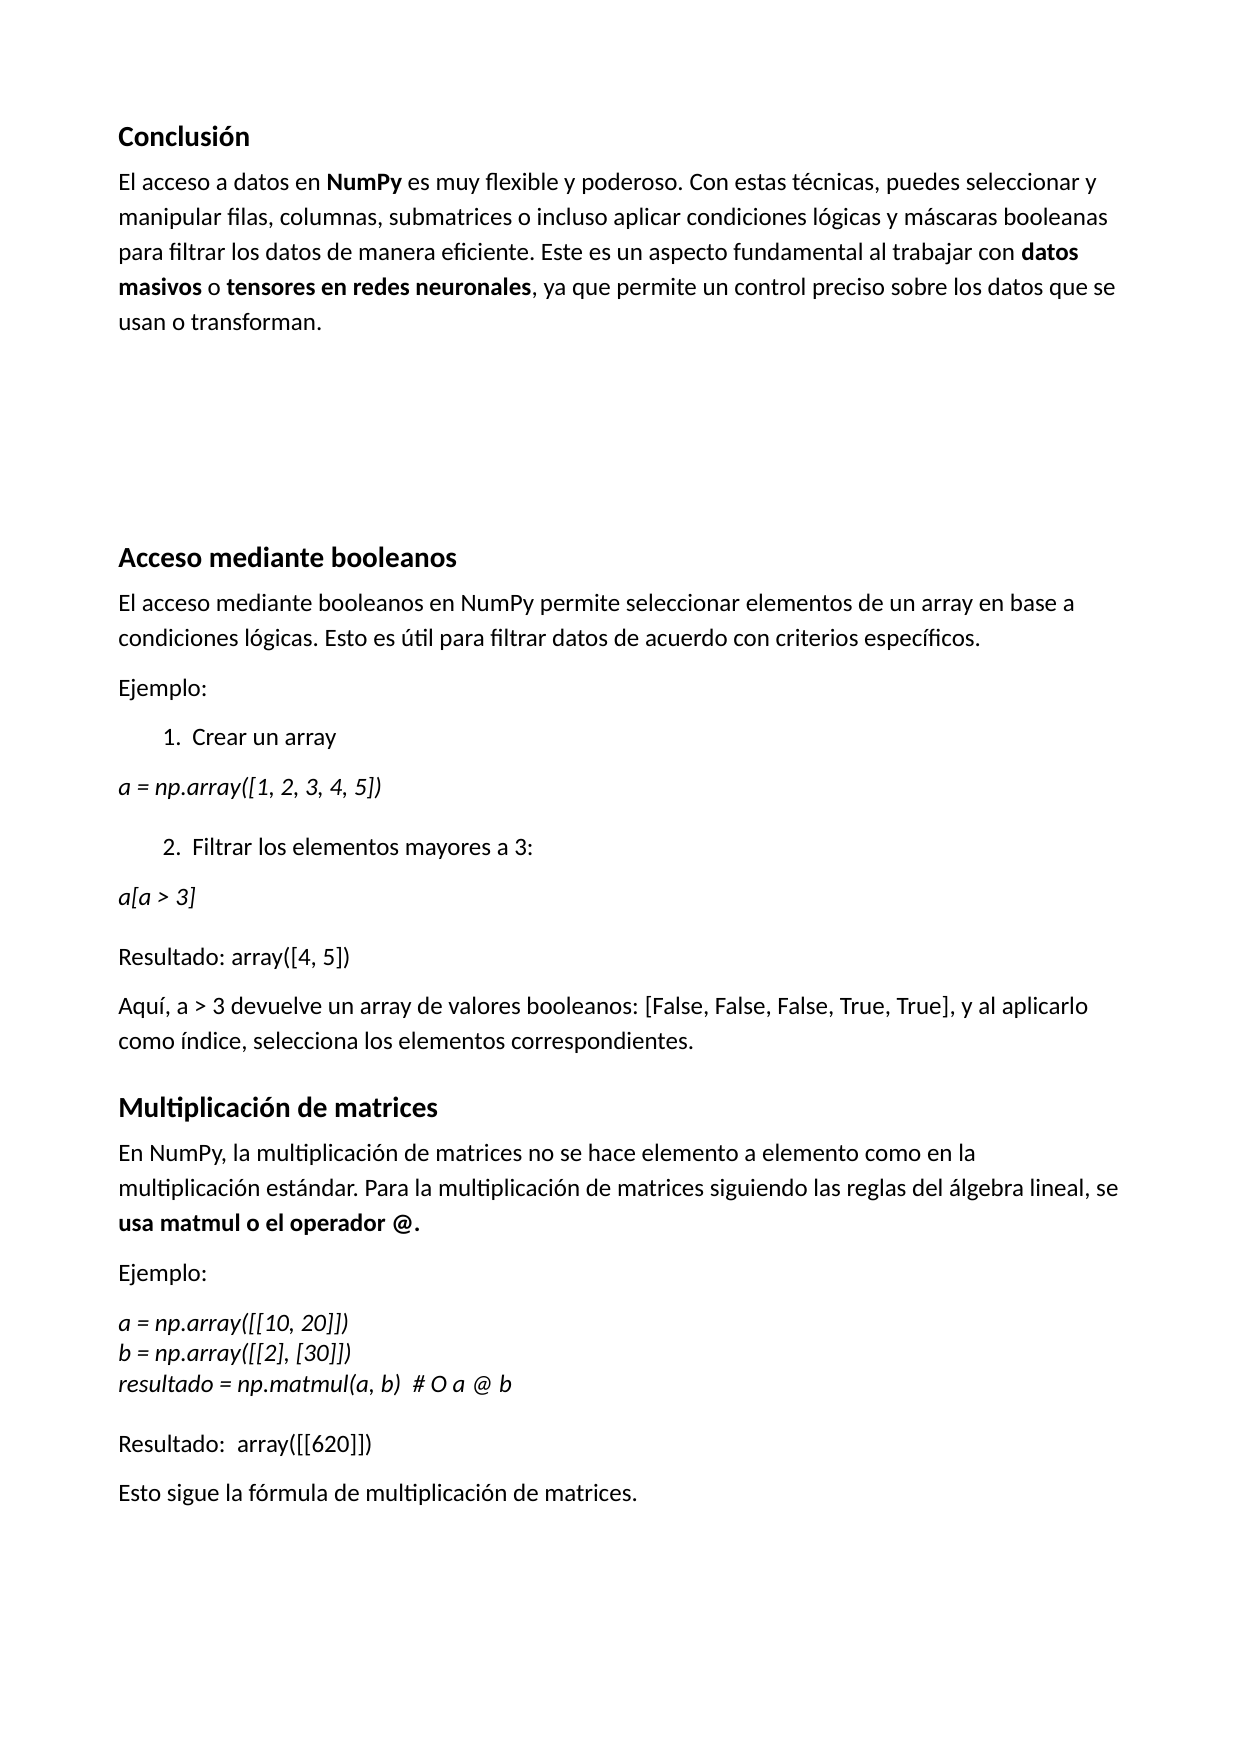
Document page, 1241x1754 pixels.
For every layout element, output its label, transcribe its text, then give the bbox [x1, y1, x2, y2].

text a = np.array([[10, 20]]) [118, 1307, 1122, 1337]
text Ejemplo: [118, 672, 1122, 702]
text Resultado: array([4, 5]) [118, 941, 1122, 971]
subtitle Acceso mediante booleanos [118, 539, 1122, 575]
text a[a > 3] [118, 881, 1122, 911]
subtitle Multiplicación de matrices [118, 1089, 1122, 1125]
text b = np.array([[2], [30]]) [118, 1337, 1122, 1368]
list Crear un array [162, 722, 1122, 752]
text Ejemplo: [118, 1257, 1122, 1288]
text Resultado: array([[620]]) [118, 1428, 1122, 1458]
text En NumPy, la multiplicación de matrices no se hace elemento a elemento como en la multiplicación estándar. Para la multiplicación de matrices siguiendo las reglas del álgebra lineal, se usa matmul o el operador @. [118, 1138, 1122, 1238]
text El acceso a datos en NumPy es muy flexible y poderoso. Con estas técnicas, puedes seleccionar y manipular filas, columnas, submatrices o incluso aplicar condiciones lógicas y máscaras booleanas para filtrar los datos de manera eficiente. Este es un aspecto fundamental al trabajar con datos masivos o tensores en redes neuronales, ya que permite un control preciso sobre los datos que se usan o transforman. [118, 166, 1122, 337]
list Filtrar los elementos mayores a 3: [162, 831, 1122, 862]
text Aquí, a > 3 devuelve un array de valores booleanos: [False, False, False, True, True], y al aplicarlo como índice, selecciona los elementos correspondientes. [118, 990, 1122, 1056]
subtitle Conclusión [118, 118, 1122, 154]
text resultado = np.matmul(a, b) # O a @ b [118, 1368, 1122, 1398]
text El acceso mediante booleanos en NumPy permite seleccionar elementos de un array en base a condiciones lógicas. Esto es útil para filtrar datos de acuerdo con criterios específicos. [118, 587, 1122, 653]
text Esto sigue la fórmula de multiplicación de matrices. [118, 1477, 1122, 1508]
text a = np.array([1, 2, 3, 4, 5]) [118, 771, 1122, 802]
